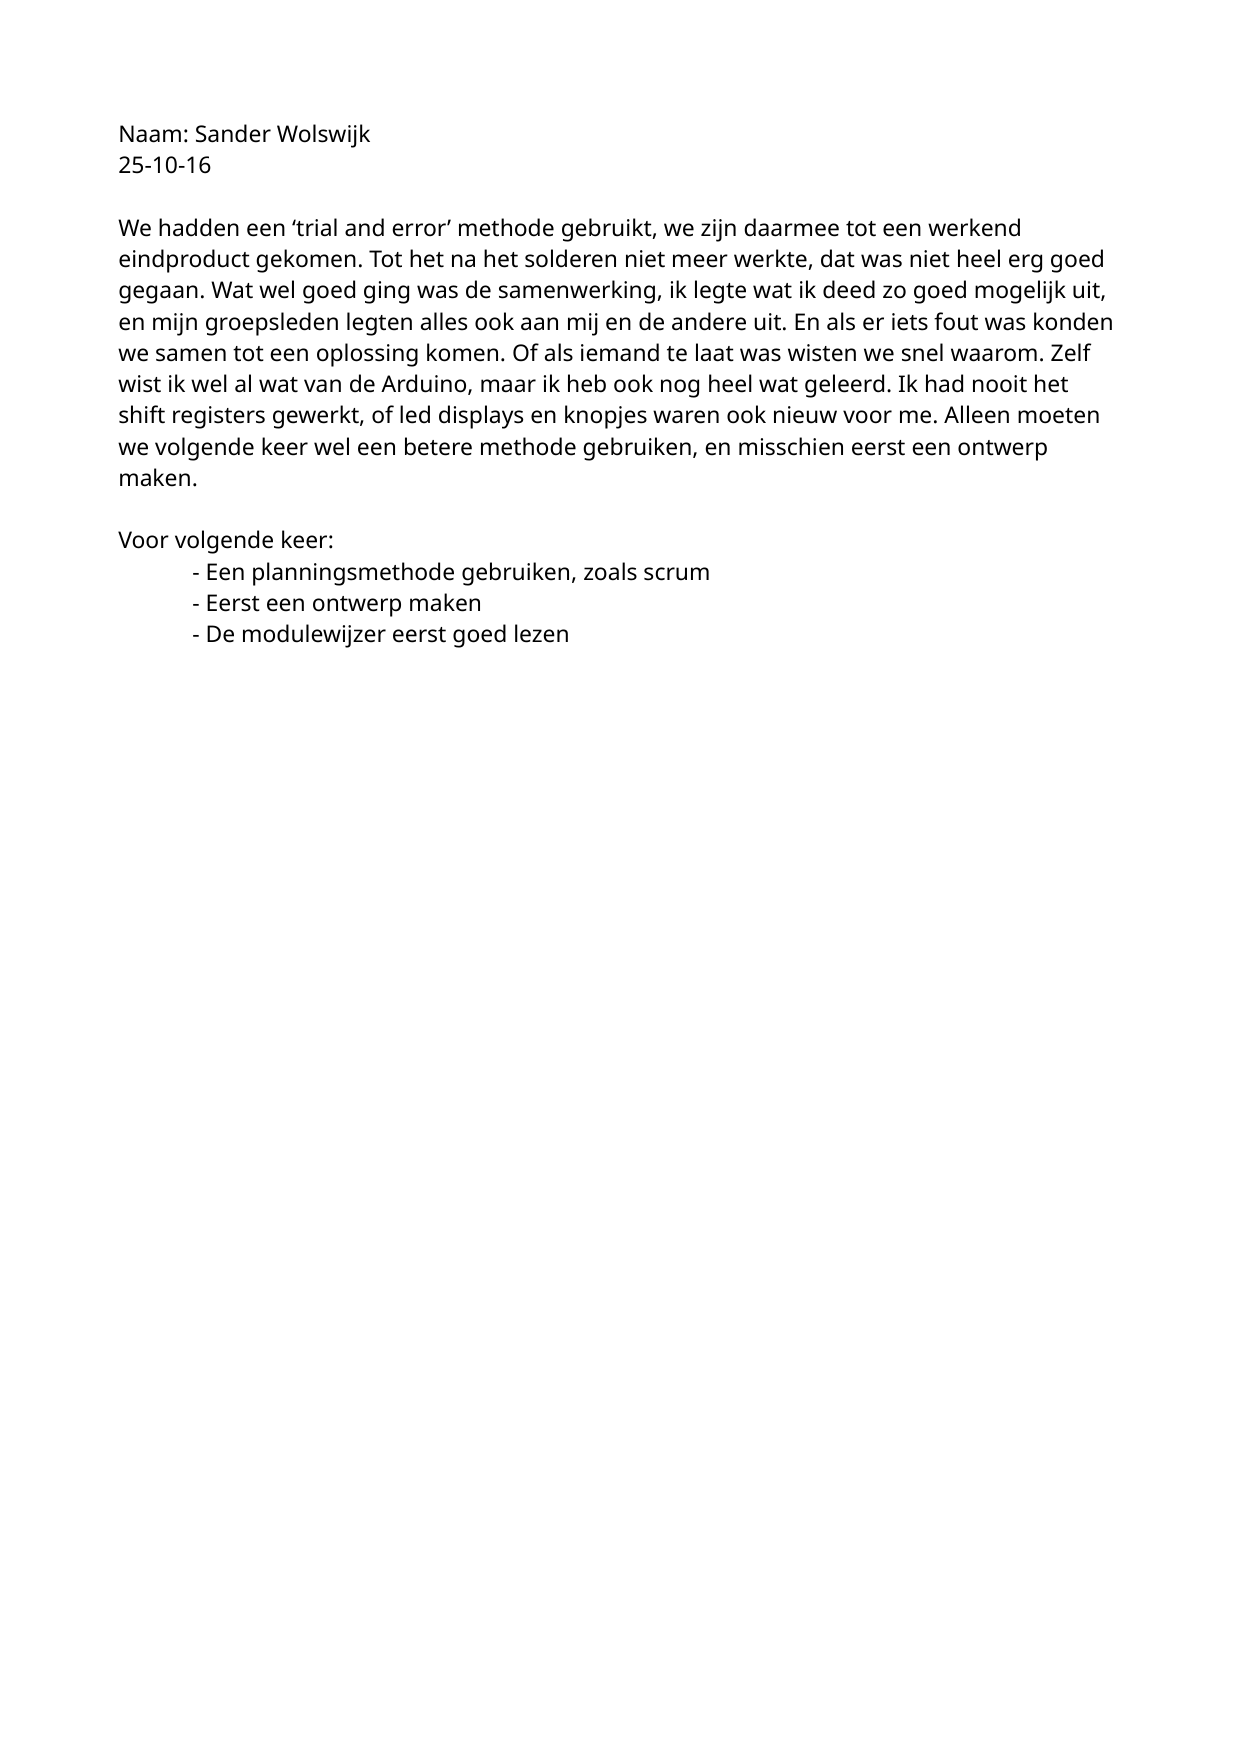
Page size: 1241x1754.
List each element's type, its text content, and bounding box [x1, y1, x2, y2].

text We hadden een ‘trial and error’ methode gebruikt, we zijn daarmee tot een werkend eindproduct gekomen. Tot het na het solderen niet meer werkte, dat was niet heel erg goed gegaan. Wat wel goed ging was de samenwerking, ik legte wat ik deed zo goed mogelijk uit, en mijn groepsleden legten alles ook aan mij en de andere uit. En als er iets fout was konden we samen tot een oplossing komen. Of als iemand te laat was wisten we snel waarom. Zelf wist ik wel al wat van de Arduino, maar ik heb ook nog heel wat geleerd. Ik had nooit het shift registers gewerkt, of led displays en knopjes waren ook nieuw voor me. Alleen moeten we volgende keer wel een betere methode gebruiken, en misschien eerst een ontwerp maken. [118, 212, 1122, 493]
text - Een planningsmethode gebruiken, zoals scrum [118, 556, 1122, 587]
text 25-10-16 [118, 149, 1122, 181]
text - Eerst een ontwerp maken [118, 587, 1122, 618]
text Naam: Sander Wolswijk [118, 118, 1122, 149]
text Voor volgende keer: [118, 524, 1122, 556]
text - De modulewijzer eerst goed lezen [118, 618, 1122, 649]
